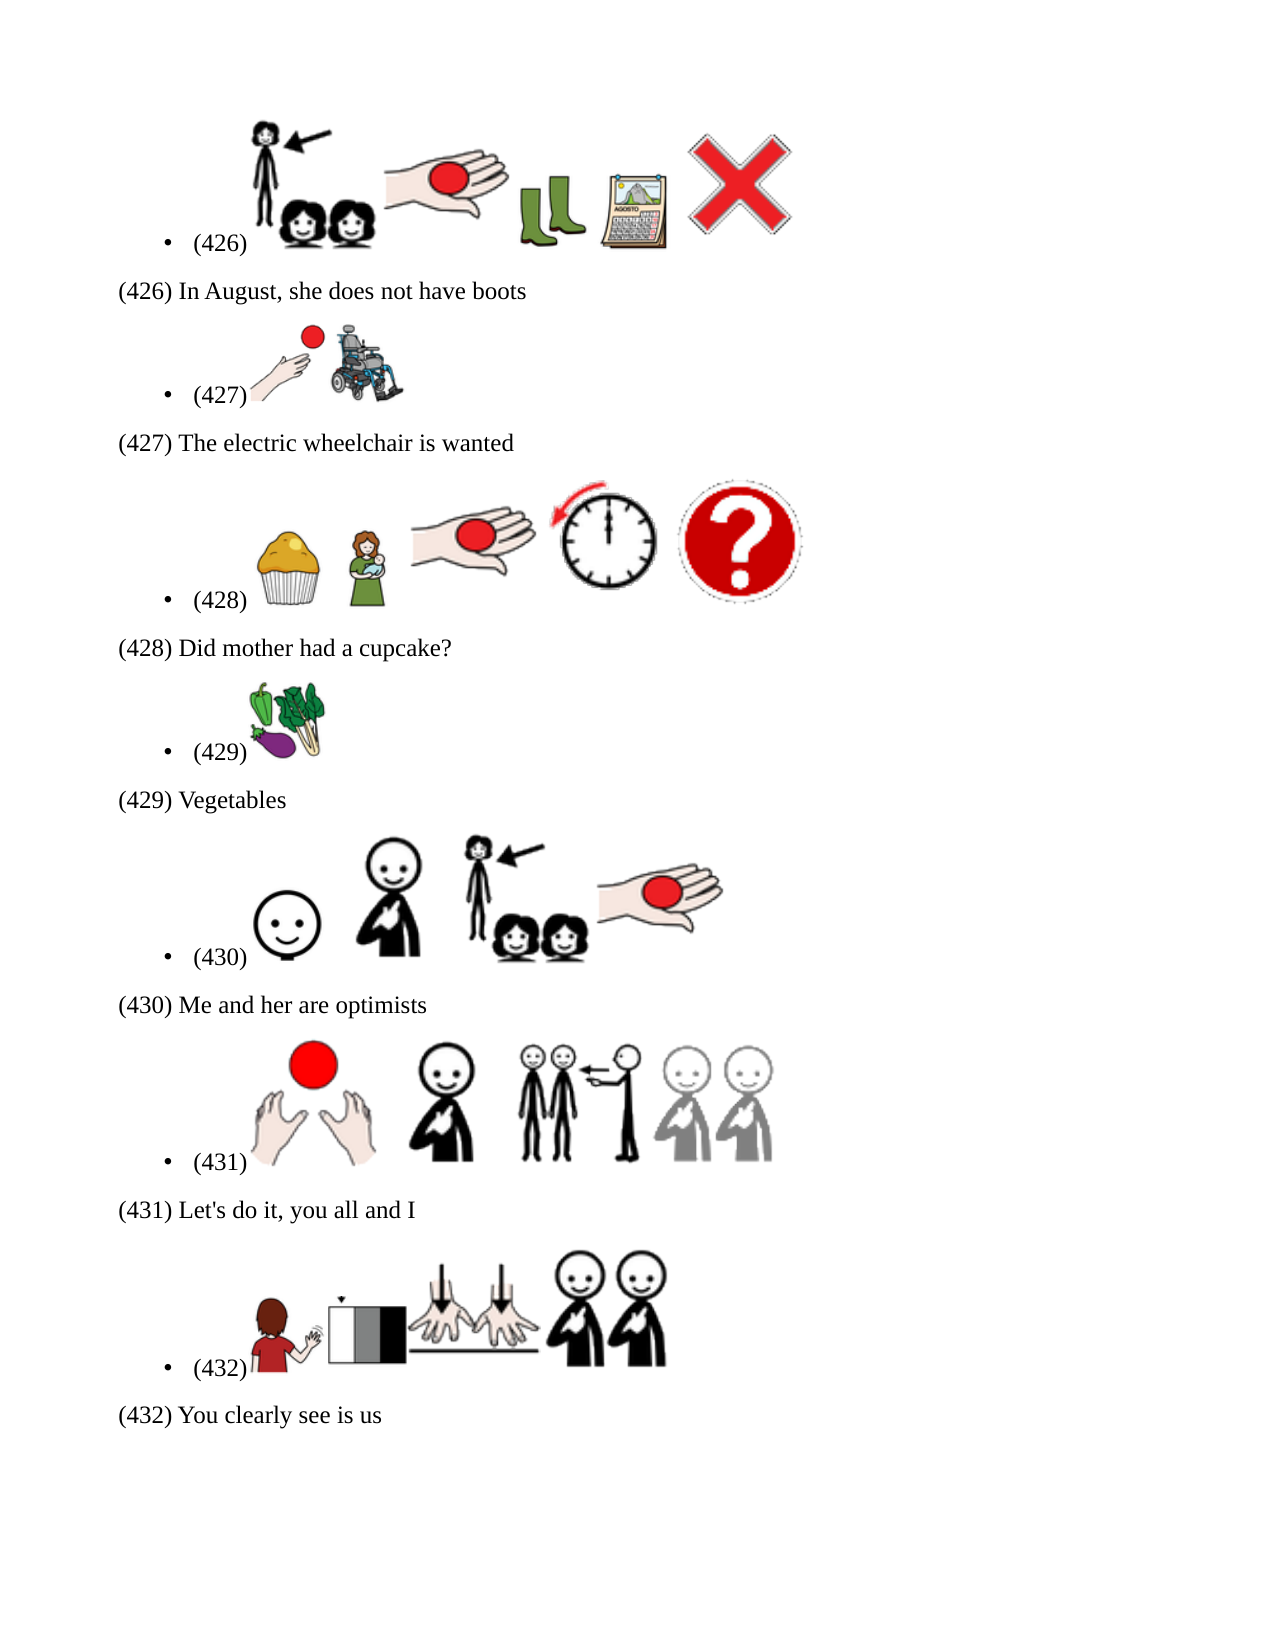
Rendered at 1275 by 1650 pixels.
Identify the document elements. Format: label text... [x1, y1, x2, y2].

picture [247, 118, 808, 252]
list (429) [164, 680, 1157, 766]
text (429) Vegetables [118, 785, 1157, 813]
text (426) In August, she does not have boots [118, 276, 1157, 304]
text (430) Me and her are optimists [118, 990, 1157, 1019]
picture [247, 680, 328, 761]
text (427) The electric wheelchair is wanted [118, 428, 1157, 456]
list (430) [164, 832, 1157, 971]
text (431) Let's do it, you all and I [118, 1195, 1157, 1224]
picture [247, 1037, 781, 1171]
list (432) [164, 1243, 1157, 1381]
list (428) [164, 475, 1157, 614]
picture [247, 475, 808, 609]
list (431) [164, 1037, 1157, 1176]
picture [247, 323, 408, 404]
text (432) You clearly see is us [118, 1400, 1157, 1429]
picture [247, 832, 728, 966]
list (426) [164, 118, 1157, 257]
list (427) [164, 323, 1157, 409]
picture [247, 1242, 674, 1376]
text (428) Did mother had a cupcake? [118, 633, 1157, 662]
